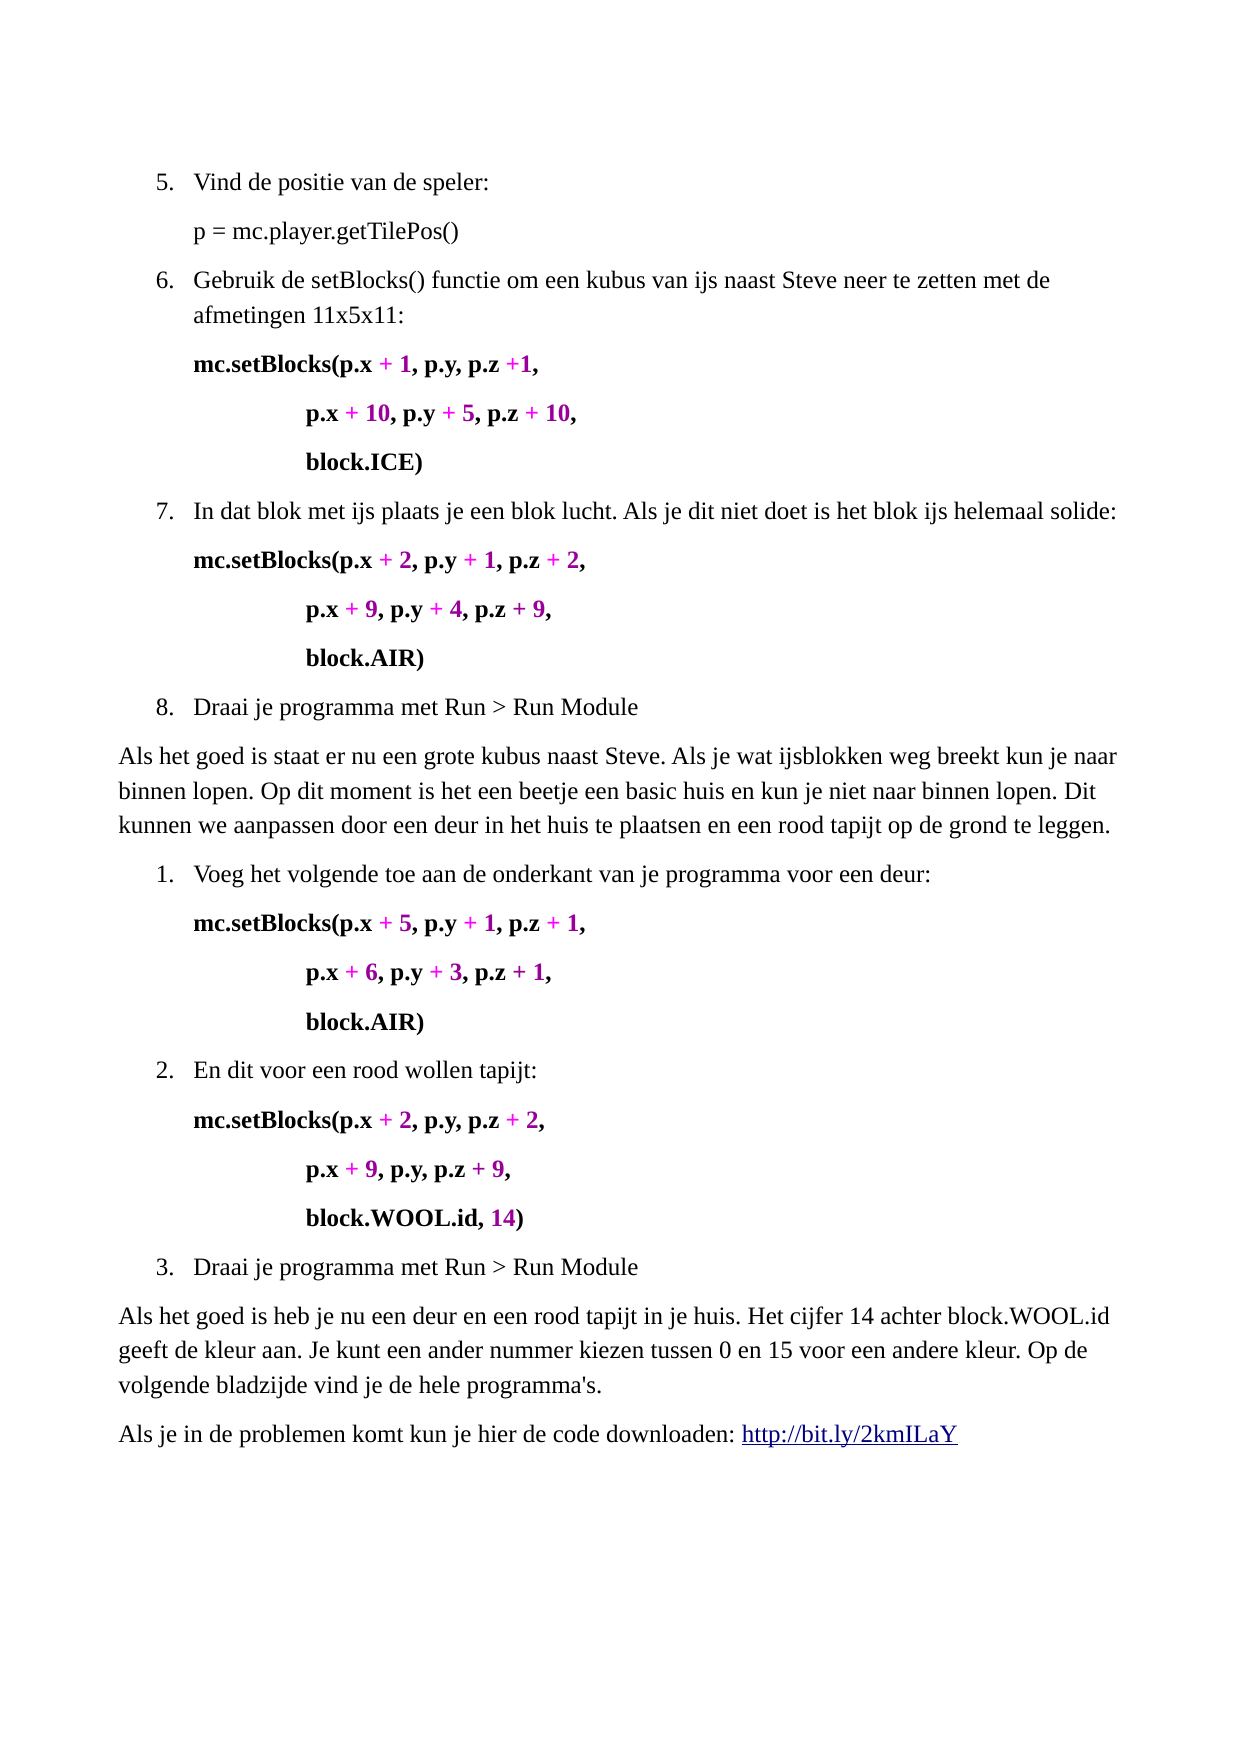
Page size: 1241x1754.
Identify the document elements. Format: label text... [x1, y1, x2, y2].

list Vind de positie van de speler: [156, 167, 1122, 196]
list block.AIR) [268, 1007, 1122, 1035]
list mc.setBlocks(p.x + 2, p.y, p.z + 2, [156, 1105, 1122, 1133]
list In dat blok met ijs plaats je een blok lucht. Als je dit niet doet is het blok ijs helemaal solide: [156, 496, 1122, 525]
list En dit voor een rood wollen tapijt: [156, 1056, 1122, 1084]
list block.AIR) [268, 643, 1122, 672]
list Voeg het volgende toe aan de onderkant van je programma voor een deur: [156, 859, 1122, 888]
list block.WOOL.id, 14) [268, 1203, 1122, 1232]
list p.x + 6, p.y + 3, p.z + 1, [268, 957, 1122, 986]
list p = mc.player.getTilePos() [156, 216, 1122, 245]
list mc.setBlocks(p.x + 5, p.y + 1, p.z + 1, [156, 908, 1122, 937]
list mc.setBlocks(p.x + 2, p.y + 1, p.z + 2, [156, 545, 1122, 574]
list mc.setBlocks(p.x + 1, p.y, p.z +1, [156, 349, 1122, 378]
list Draai je programma met Run > Run Module [156, 692, 1122, 721]
list p.x + 10, p.y + 5, p.z + 10, [268, 398, 1122, 427]
text Als het goed is heb je nu een deur en een rood tapijt in je huis. Het cijfer 14 achter block.WOOL.id geeft de kleur aan. Je kunt een ander nummer kiezen tussen 0 en 15 voor een andere kleur. Op de volgende bladzijde vind je de hele programma's. [118, 1301, 1122, 1399]
text Als het goed is staat er nu een grote kubus naast Steve. Als je wat ijsblokken weg breekt kun je naar binnen lopen. Op dit moment is het een beetje een basic huis en kun je niet naar binnen lopen. Dit kunnen we aanpassen door een deur in het huis te plaatsen en een rood tapijt op de grond te leggen. [118, 741, 1122, 839]
list Draai je programma met Run > Run Module [156, 1252, 1122, 1281]
list block.ICE) [268, 447, 1122, 476]
list Gebruik de setBlocks() functie om een kubus van ijs naast Steve neer te zetten met de afmetingen 11x5x11: [156, 265, 1122, 328]
text Als je in de problemen komt kun je hier de code downloaden: http://bit.ly/2kmILaY [118, 1419, 1122, 1448]
list p.x + 9, p.y, p.z + 9, [268, 1154, 1122, 1182]
list p.x + 9, p.y + 4, p.z + 9, [268, 594, 1122, 623]
